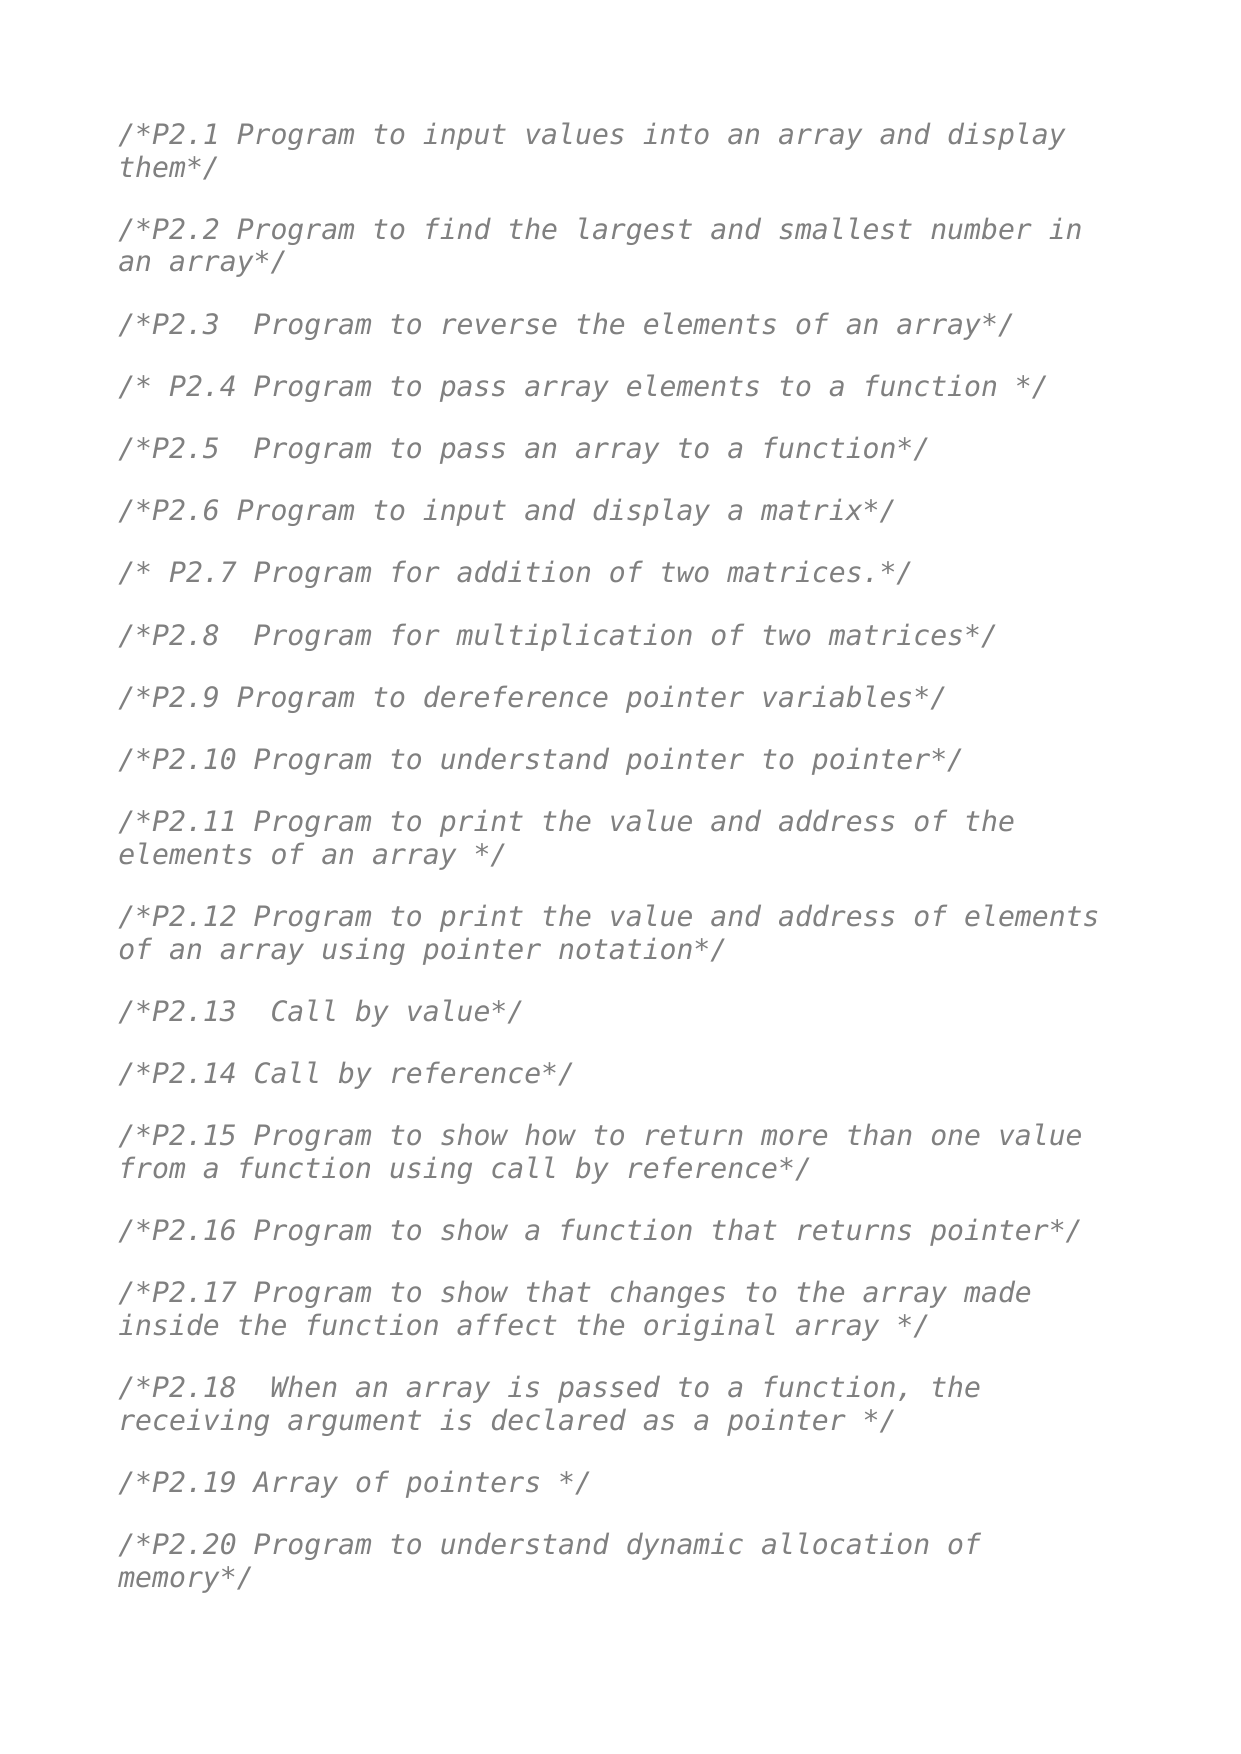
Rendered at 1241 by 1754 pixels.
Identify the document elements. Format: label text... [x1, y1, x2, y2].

text /*P2.5 Program to pass an array to a function*/ [118, 432, 1122, 465]
text /*P2.19 Array of pointers */ [118, 1466, 1122, 1499]
text /*P2.16 Program to show a function that returns pointer*/ [118, 1214, 1122, 1247]
text /*P2.6 Program to input and display a matrix*/ [118, 494, 1122, 527]
text /*P2.3 Program to reverse the elements of an array*/ [118, 308, 1122, 341]
text /*P2.1 Program to input values into an array and display them*/ [118, 118, 1122, 183]
text /*P2.12 Program to print the value and address of elements of an array using pointer notation*/ [118, 900, 1122, 966]
text /*P2.10 Program to understand pointer to pointer*/ [118, 743, 1122, 776]
text /*P2.8 Program for multiplication of two matrices*/ [118, 619, 1122, 652]
text /* P2.7 Program for addition of two matrices.*/ [118, 557, 1122, 589]
text /*P2.15 Program to show how to return more than one value from a function using call by reference*/ [118, 1119, 1122, 1185]
text /*P2.2 Program to find the largest and smallest number in an array*/ [118, 213, 1122, 278]
text /* P2.4 Program to pass array elements to a function */ [118, 370, 1122, 403]
text /*P2.9 Program to dereference pointer variables*/ [118, 681, 1122, 714]
text /*P2.13 Call by value*/ [118, 995, 1122, 1028]
text /*P2.17 Program to show that changes to the array made inside the function affect the original array */ [118, 1277, 1122, 1342]
text /*P2.11 Program to print the value and address of the elements of an array */ [118, 805, 1122, 871]
text /*P2.20 Program to understand dynamic allocation of memory*/ [118, 1529, 1122, 1594]
text /*P2.14 Call by reference*/ [118, 1057, 1122, 1090]
text /*P2.18 When an array is passed to a function, the receiving argument is declared as a pointer */ [118, 1372, 1122, 1437]
